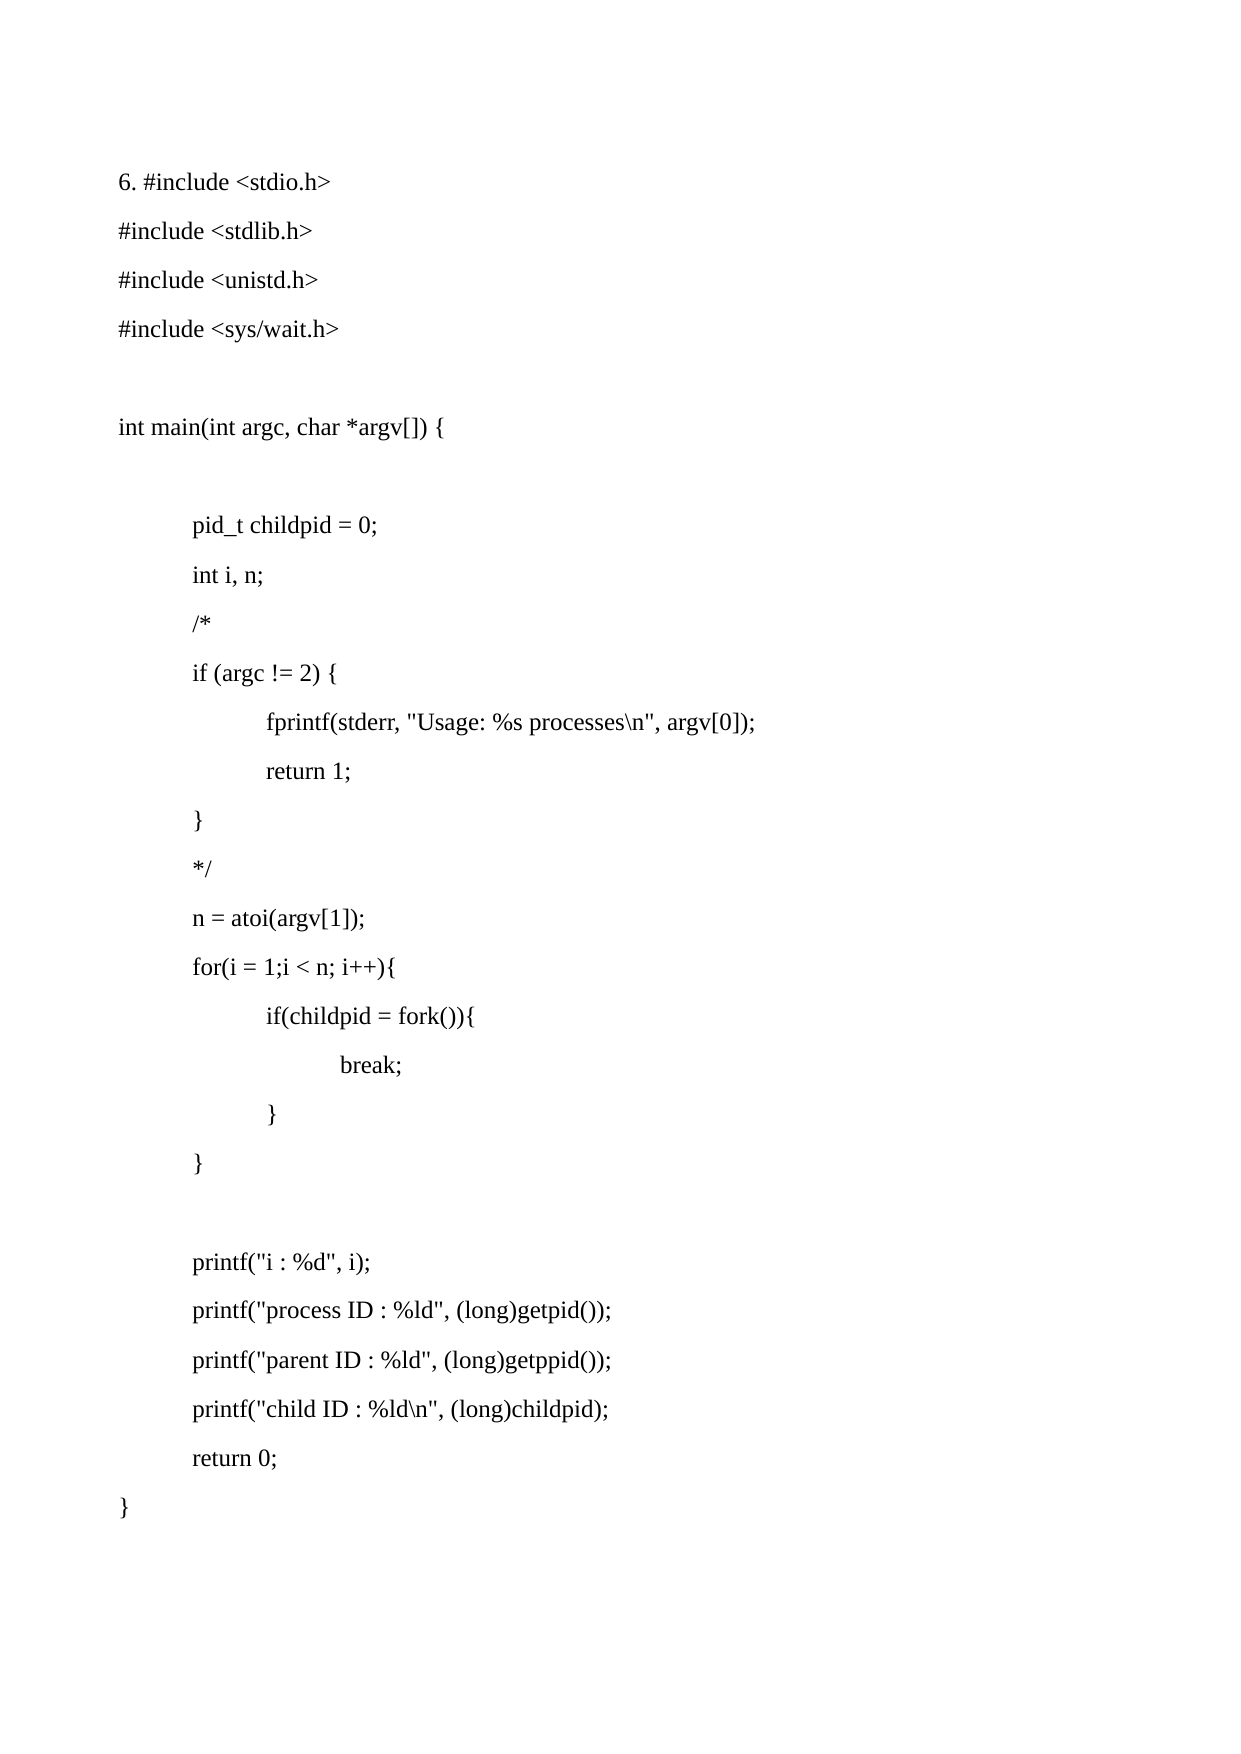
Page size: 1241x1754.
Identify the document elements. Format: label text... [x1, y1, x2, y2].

text #include <stdlib.h> [118, 216, 1122, 245]
text fprintf(stderr, "Usage: %s processes\n", argv[0]); [118, 707, 1122, 736]
text /* [118, 609, 1122, 637]
text return 1; [118, 756, 1122, 785]
text return 0; [118, 1443, 1122, 1472]
text n = atoi(argv[1]); [118, 903, 1122, 932]
text printf("i : %d", i); [118, 1247, 1122, 1275]
text } [118, 1148, 1122, 1177]
text break; [118, 1050, 1122, 1079]
text int main(int argc, char *argv[]) { [118, 412, 1122, 441]
text */ [118, 854, 1122, 883]
text #include <unistd.h> [118, 265, 1122, 294]
text pid_t childpid = 0; [118, 511, 1122, 539]
text } [118, 1492, 1122, 1521]
text 6. #include <stdio.h> [118, 167, 1122, 196]
text if (argc != 2) { [118, 658, 1122, 687]
text } [118, 1099, 1122, 1128]
text printf("child ID : %ld\n", (long)childpid); [118, 1394, 1122, 1422]
text printf("parent ID : %ld", (long)getppid()); [118, 1345, 1122, 1373]
text if(childpid = fork()){ [118, 1001, 1122, 1030]
text int i, n; [118, 560, 1122, 588]
text } [118, 805, 1122, 834]
text printf("process ID : %ld", (long)getpid()); [118, 1296, 1122, 1324]
text for(i = 1;i < n; i++){ [118, 952, 1122, 981]
text #include <sys/wait.h> [118, 314, 1122, 343]
